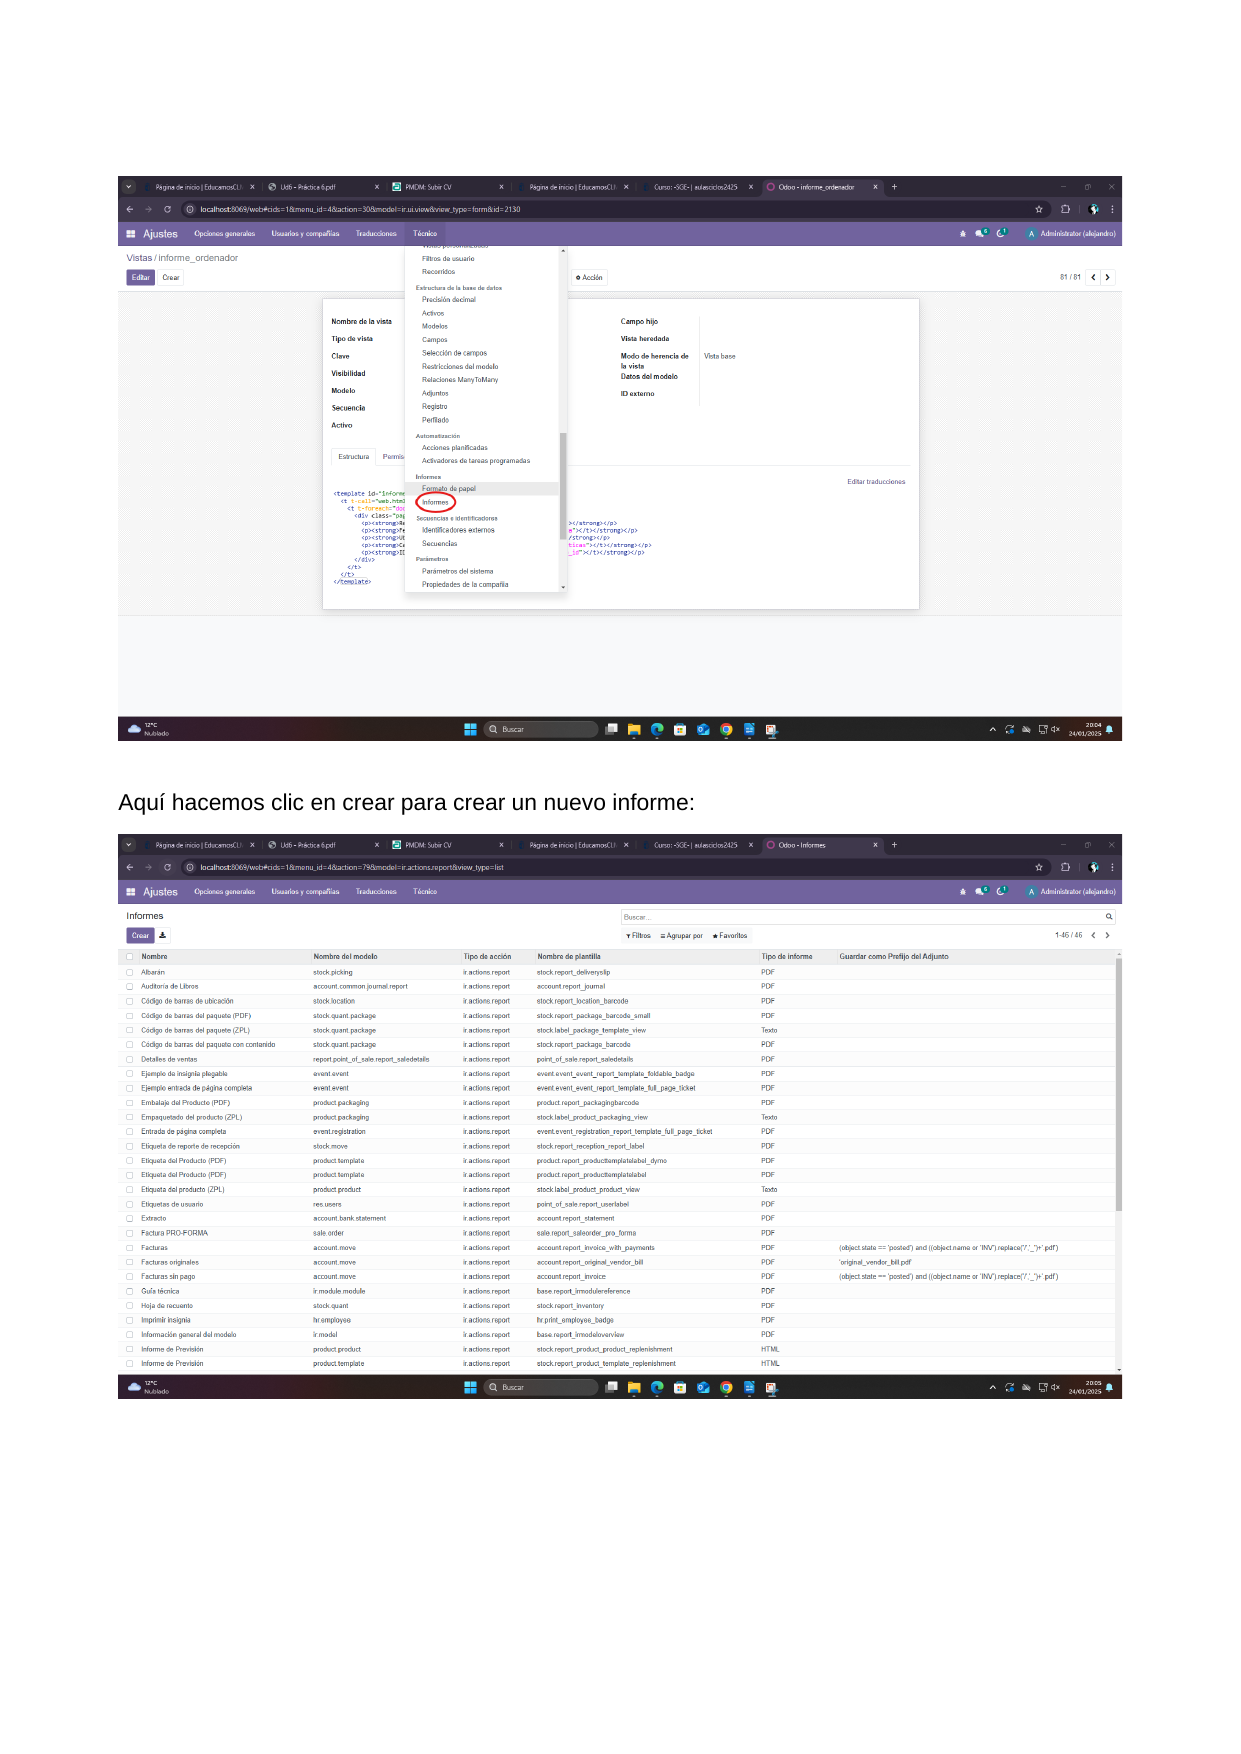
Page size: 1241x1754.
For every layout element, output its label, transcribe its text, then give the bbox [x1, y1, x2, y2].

text Aquí hacemos clic en crear para crear un nuevo informe: [118, 789, 1122, 816]
picture [118, 176, 1123, 741]
picture [118, 834, 1123, 1399]
